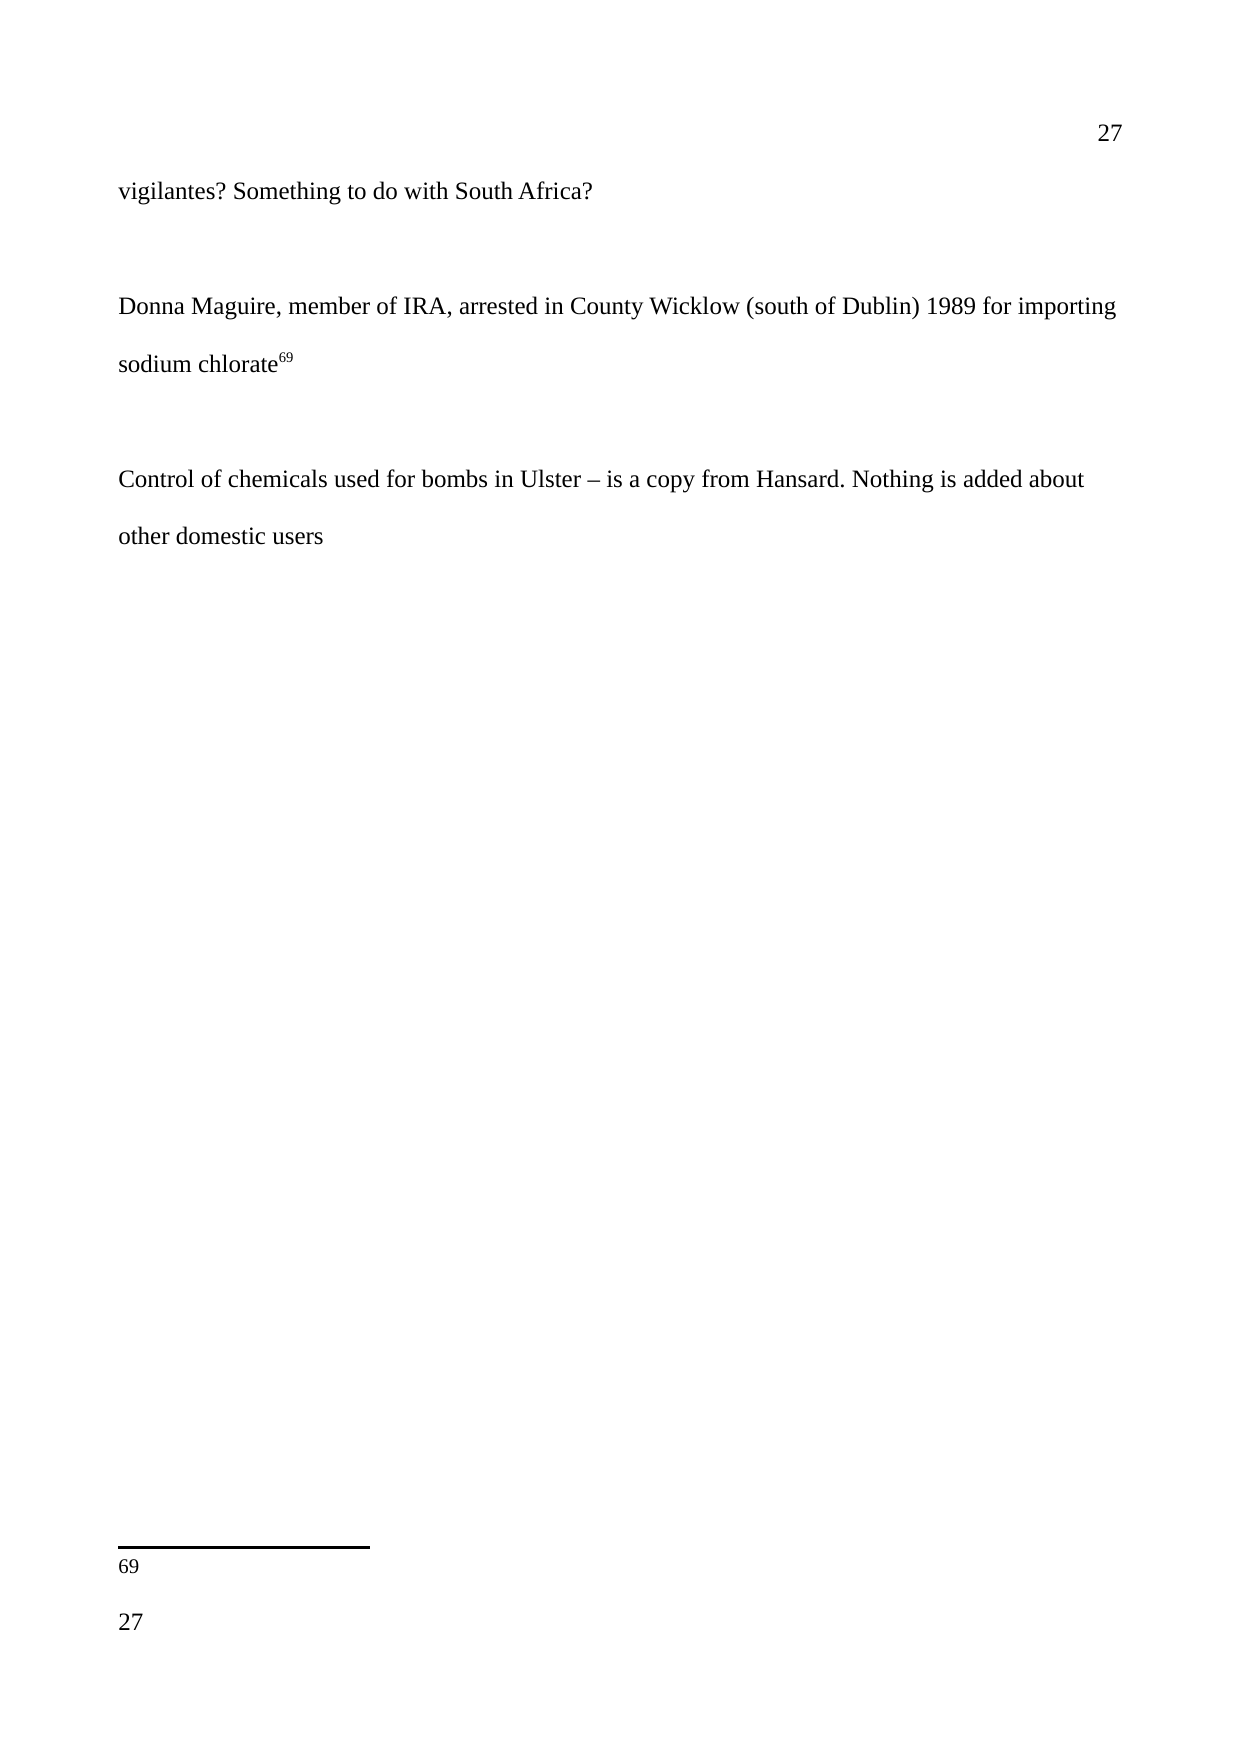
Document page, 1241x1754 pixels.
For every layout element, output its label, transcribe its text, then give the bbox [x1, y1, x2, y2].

text Control of chemicals used for bombs in Ulster – is a copy from Hansard. Nothing is added about other domestic users [118, 464, 1122, 550]
text Donna Maguire, member of IRA, arrested in County Wicklow (south of Dublin) 1989 for importing sodium chlorate [118, 291, 1122, 378]
text vigilantes? Something to do with South Africa? [118, 176, 1122, 205]
